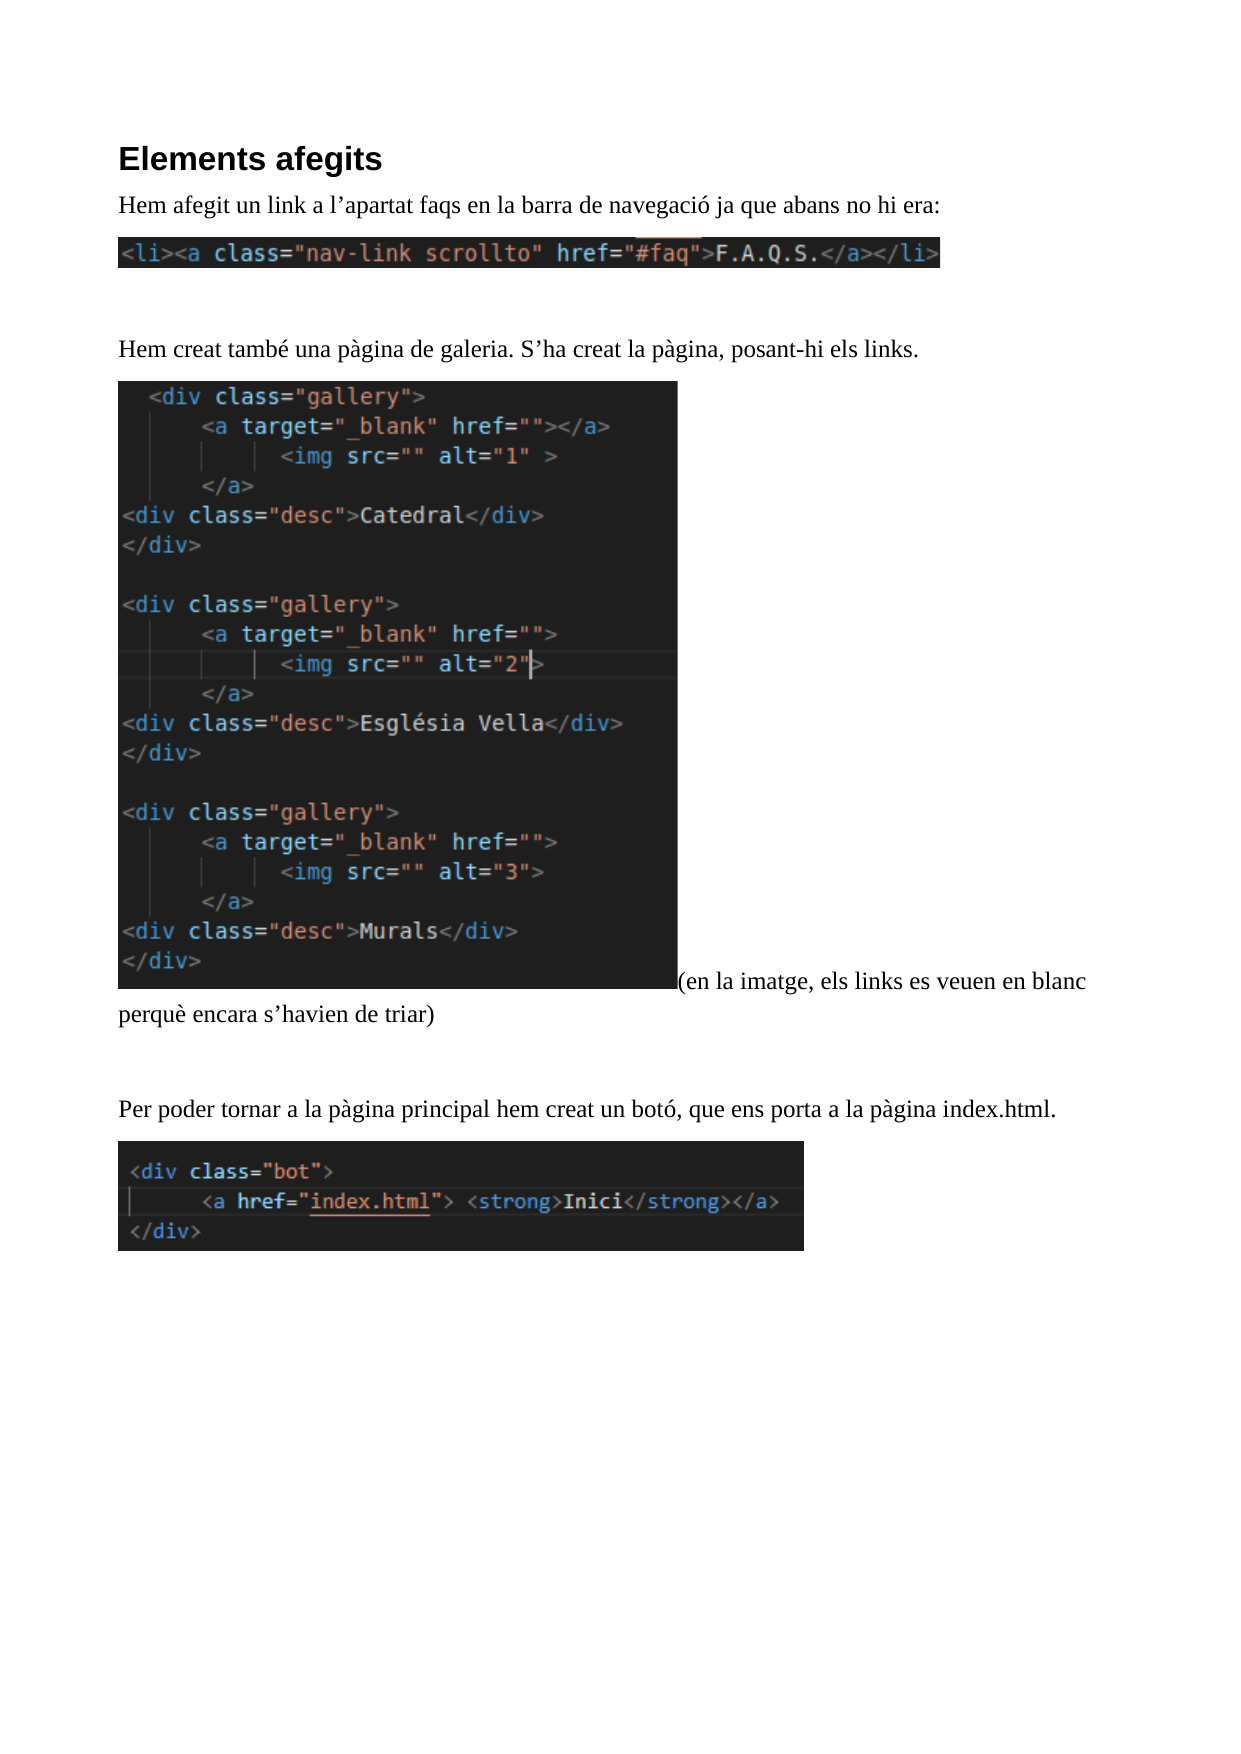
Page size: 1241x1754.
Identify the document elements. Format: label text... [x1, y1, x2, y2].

text Hem creat també una pàgina de galeria. S’ha creat la pàgina, posant-hi els links. [118, 334, 1122, 362]
text Per poder tornar a la pàgina principal hem creat un botó, que ens porta a la pàgina index.html. [118, 1094, 1122, 1123]
picture [118, 381, 678, 989]
picture [118, 237, 940, 268]
text (en la imatge, els links es veuen en blanc perquè encara s’havien de triar) [118, 381, 1122, 1027]
text Hem afegit un link a l’apartat faqs en la barra de navegació ja que abans no hi era: [118, 190, 1122, 219]
picture [118, 1141, 804, 1251]
subtitle Elements afegits [118, 139, 1122, 177]
